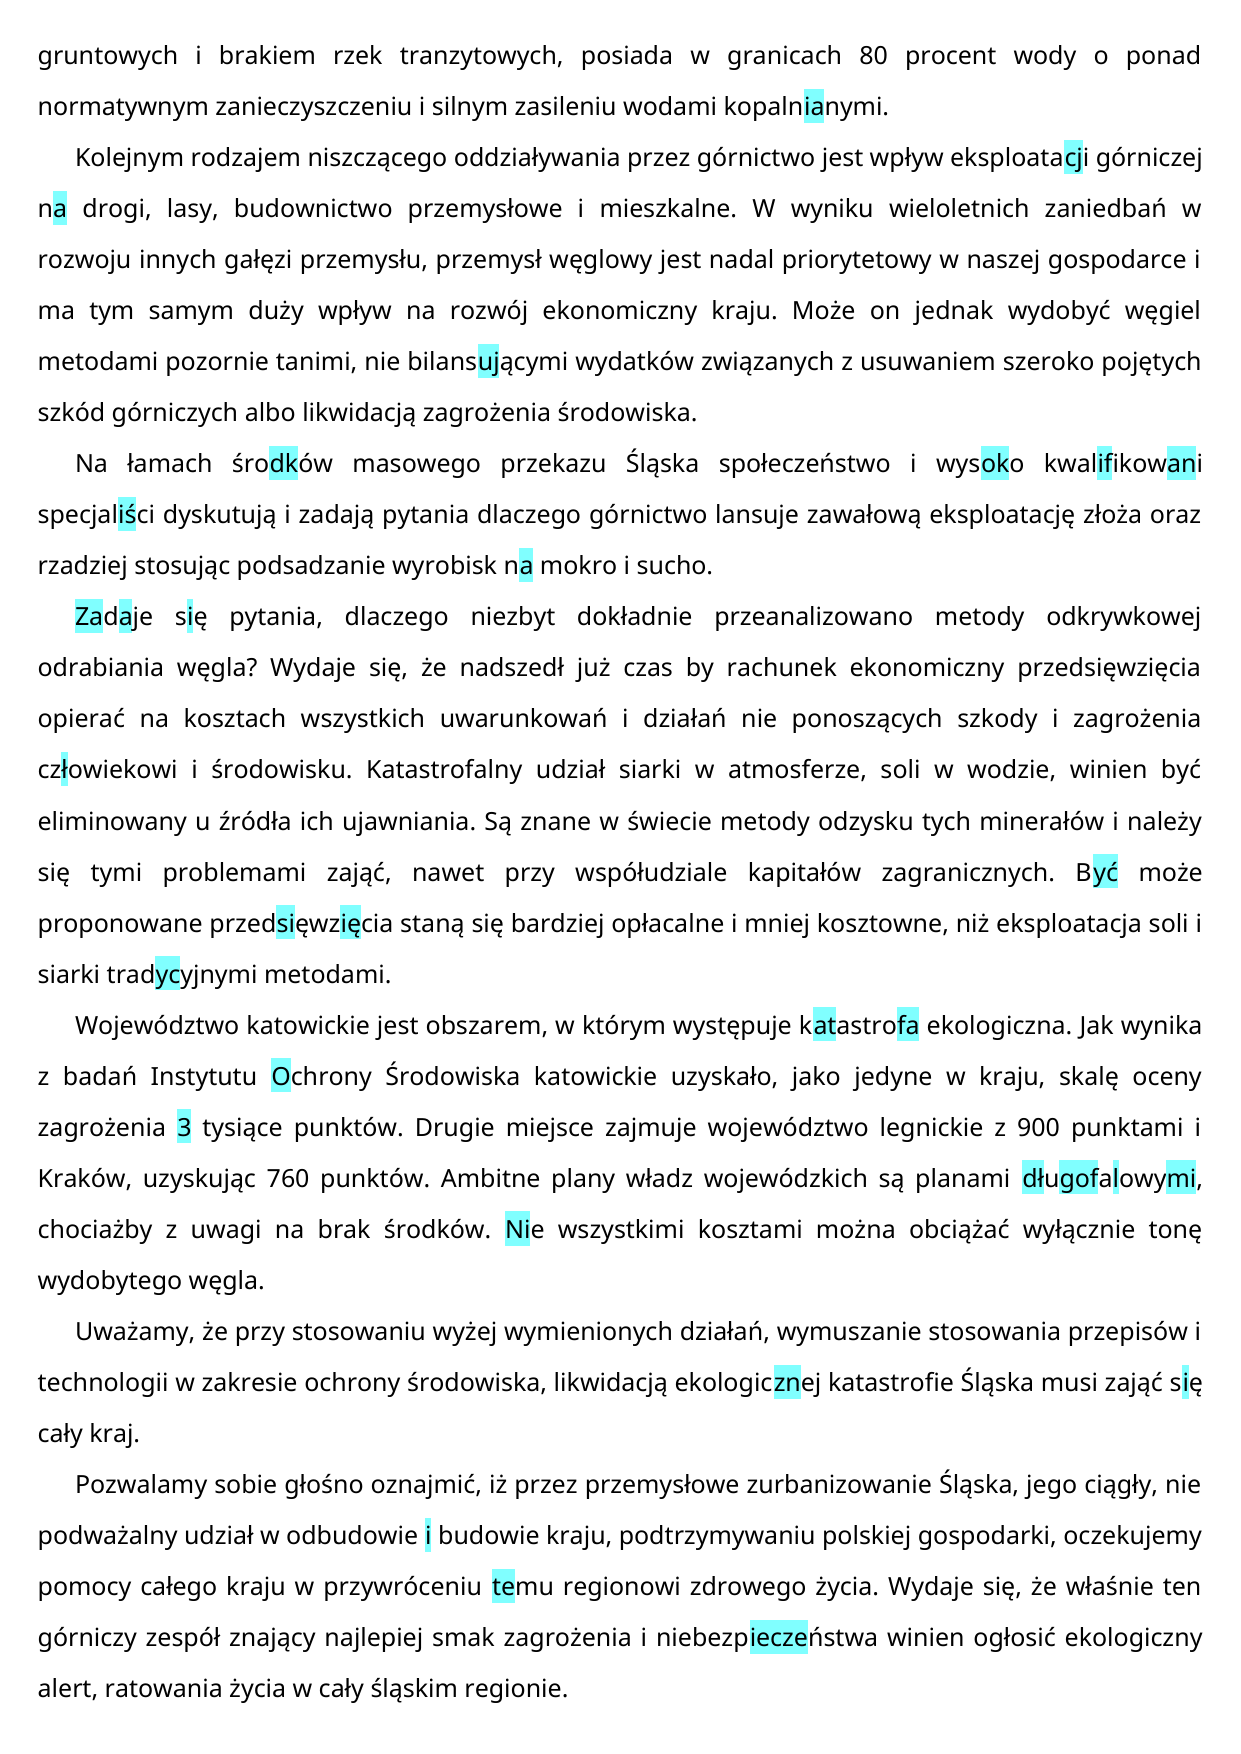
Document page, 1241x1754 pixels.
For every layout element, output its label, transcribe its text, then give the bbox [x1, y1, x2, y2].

text Województwo katowickie jest obszarem, w którym występuje katastrofa ekologiczna. Jak wynika z badań Instytutu Ochrony Środowiska katowickie uzyskało, jako jedyne w kraju, skalę oceny zagrożenia 3 tysiące punktów. Drugie miejsce zajmuje województwo legnickie z 900 punktami i Kraków, uzyskując 760 punktów. Ambitne plany władz wojewódzkich są planami długofalowymi, chociażby z uwagi na brak środków. Nie wszystkimi kosztami można obciążać wyłącznie tonę wydobytego węgla. [37, 1007, 1203, 1297]
text gruntowych i brakiem rzek tranzytowych, posiada w granicach 80 procent wody o ponad normatywnym zanieczyszczeniu i silnym zasileniu wodami kopalnianymi. [37, 37, 1203, 123]
text Zadaje się pytania, dlaczego niezbyt dokładnie przeanalizowano metody odkrywkowej odrabiania węgla? Wydaje się, że nadszedł już czas by rachunek ekonomiczny przedsięwzięcia opierać na kosztach wszystkich uwarunkowań i działań nie ponoszących szkody i zagrożenia człowiekowi i środowisku. Katastrofalny udział siarki w atmosferze, soli w wodzie, winien być eliminowany u źródła ich ujawniania. Są znane w świecie metody odzysku tych minerałów i należy się tymi problemami zająć, nawet przy współudziale kapitałów zagranicznych. Być może proponowane przedsięwzięcia staną się bardziej opłacalne i mniej kosztowne, niż eksploatacja soli i siarki tradycyjnymi metodami. [37, 599, 1203, 990]
text Uważamy, że przy stosowaniu wyżej wymienionych działań, wymuszanie stosowania przepisów i technologii w zakresie ochrony środowiska, likwidacją ekologicznej katastrofie Śląska musi zająć się cały kraj. [37, 1313, 1203, 1450]
text Na łamach środków masowego przekazu Śląska społeczeństwo i wysoko kwalifikowani specjaliści dyskutują i zadają pytania dlaczego górnictwo lansuje zawałową eksploatację złoża oraz rzadziej stosując podsadzanie wyrobisk na mokro i sucho. [37, 446, 1203, 582]
text Kolejnym rodzajem niszczącego oddziaływania przez górnictwo jest wpływ eksploatacji górniczej na drogi, lasy, budownictwo przemysłowe i mieszkalne. W wyniku wieloletnich zaniedbań w rozwoju innych gałęzi przemysłu, przemysł węglowy jest nadal priorytetowy w naszej gospodarce i ma tym samym duży wpływ na rozwój ekonomiczny kraju. Może on jednak wydobyć węgiel metodami pozornie tanimi, nie bilansującymi wydatków związanych z usuwaniem szeroko pojętych szkód górniczych albo likwidacją zagrożenia środowiska. [37, 139, 1203, 429]
text Pozwalamy sobie głośno oznajmić, iż przez przemysłowe zurbanizowanie Śląska, jego ciągły, nie podważalny udział w odbudowie i budowie kraju, podtrzymywaniu polskiej gospodarki, oczekujemy pomocy całego kraju w przywróceniu temu regionowi zdrowego życia. Wydaje się, że właśnie ten górniczy zespół znający najlepiej smak zagrożenia i niebezpieczeństwa winien ogłosić ekologiczny alert, ratowania życia w cały śląskim regionie. [37, 1467, 1203, 1705]
